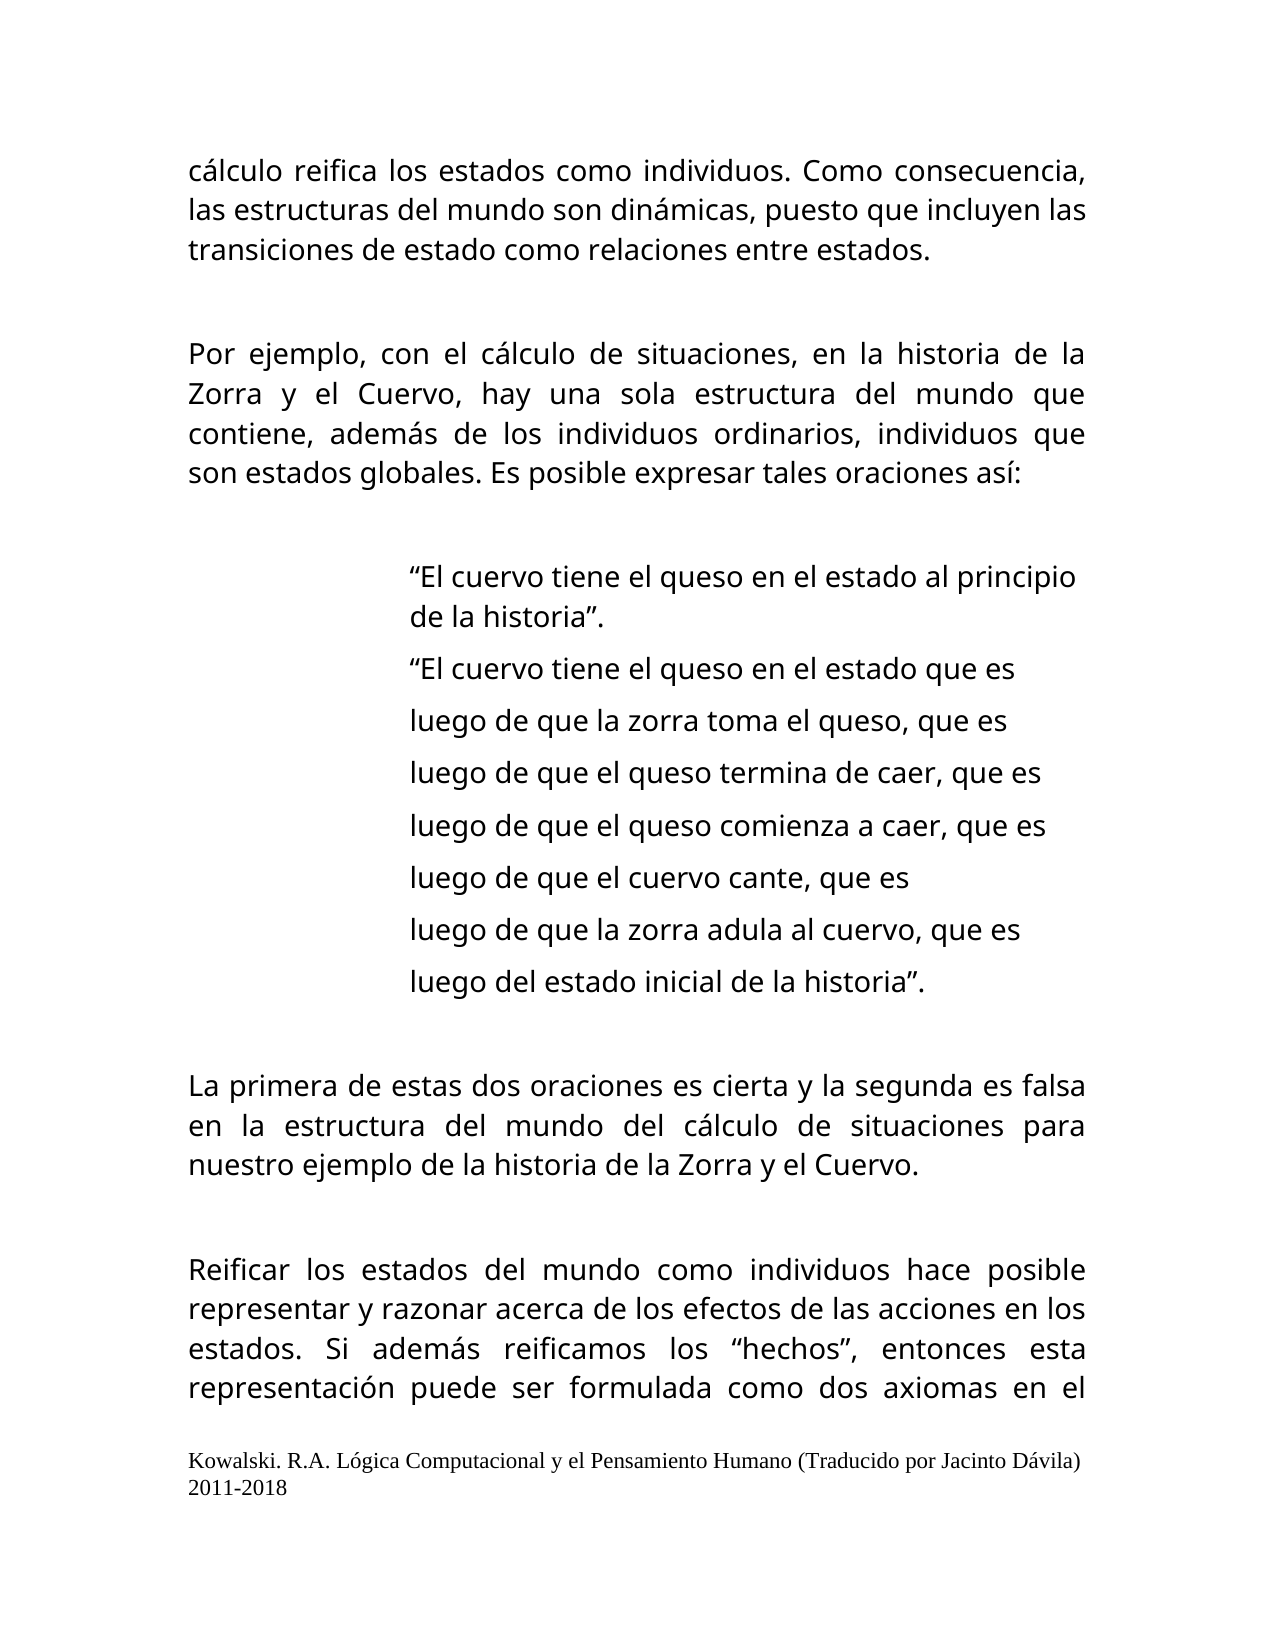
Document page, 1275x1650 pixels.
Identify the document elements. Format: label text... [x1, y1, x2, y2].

text luego de que el cuervo cante, que es [409, 857, 1087, 897]
text “El cuervo tiene el queso en el estado que es [409, 648, 1087, 688]
text luego de que la zorra adula al cuervo, que es [409, 909, 1087, 949]
text Por ejemplo, con el cálculo de situaciones, en la historia de la Zorra y el Cuervo, hay una sola estructura del mundo que contiene, además de los individuos ordinarios, individuos que son estados globales. Es posible expresar tales oraciones así: [188, 333, 1087, 492]
text “El cuervo tiene el queso en el estado al principio de la historia”. [409, 557, 1087, 636]
text La primera de estas dos oraciones es cierta y la segunda es falsa en la estructura del mundo del cálculo de situaciones para nuestro ejemplo de la historia de la Zorra y el Cuervo. [188, 1065, 1087, 1184]
text Reificar los estados del mundo como individuos hace posible representar y razonar acerca de los efectos de las acciones en los estados. Si además reificamos los “hechos”, entonces esta representación puede ser formulada como dos axiomas en el [188, 1249, 1087, 1407]
text cálculo reifica los estados como individuos. Como consecuencia, las estructuras del mundo son dinámicas, puesto que incluyen las transiciones de estado como relaciones entre estados. [188, 150, 1087, 269]
text luego de que el queso comienza a caer, que es [409, 805, 1087, 844]
text luego del estado inicial de la historia”. [409, 961, 1087, 1001]
text luego de que la zorra toma el queso, que es [409, 701, 1087, 740]
text luego de que el queso termina de caer, que es [409, 753, 1087, 792]
